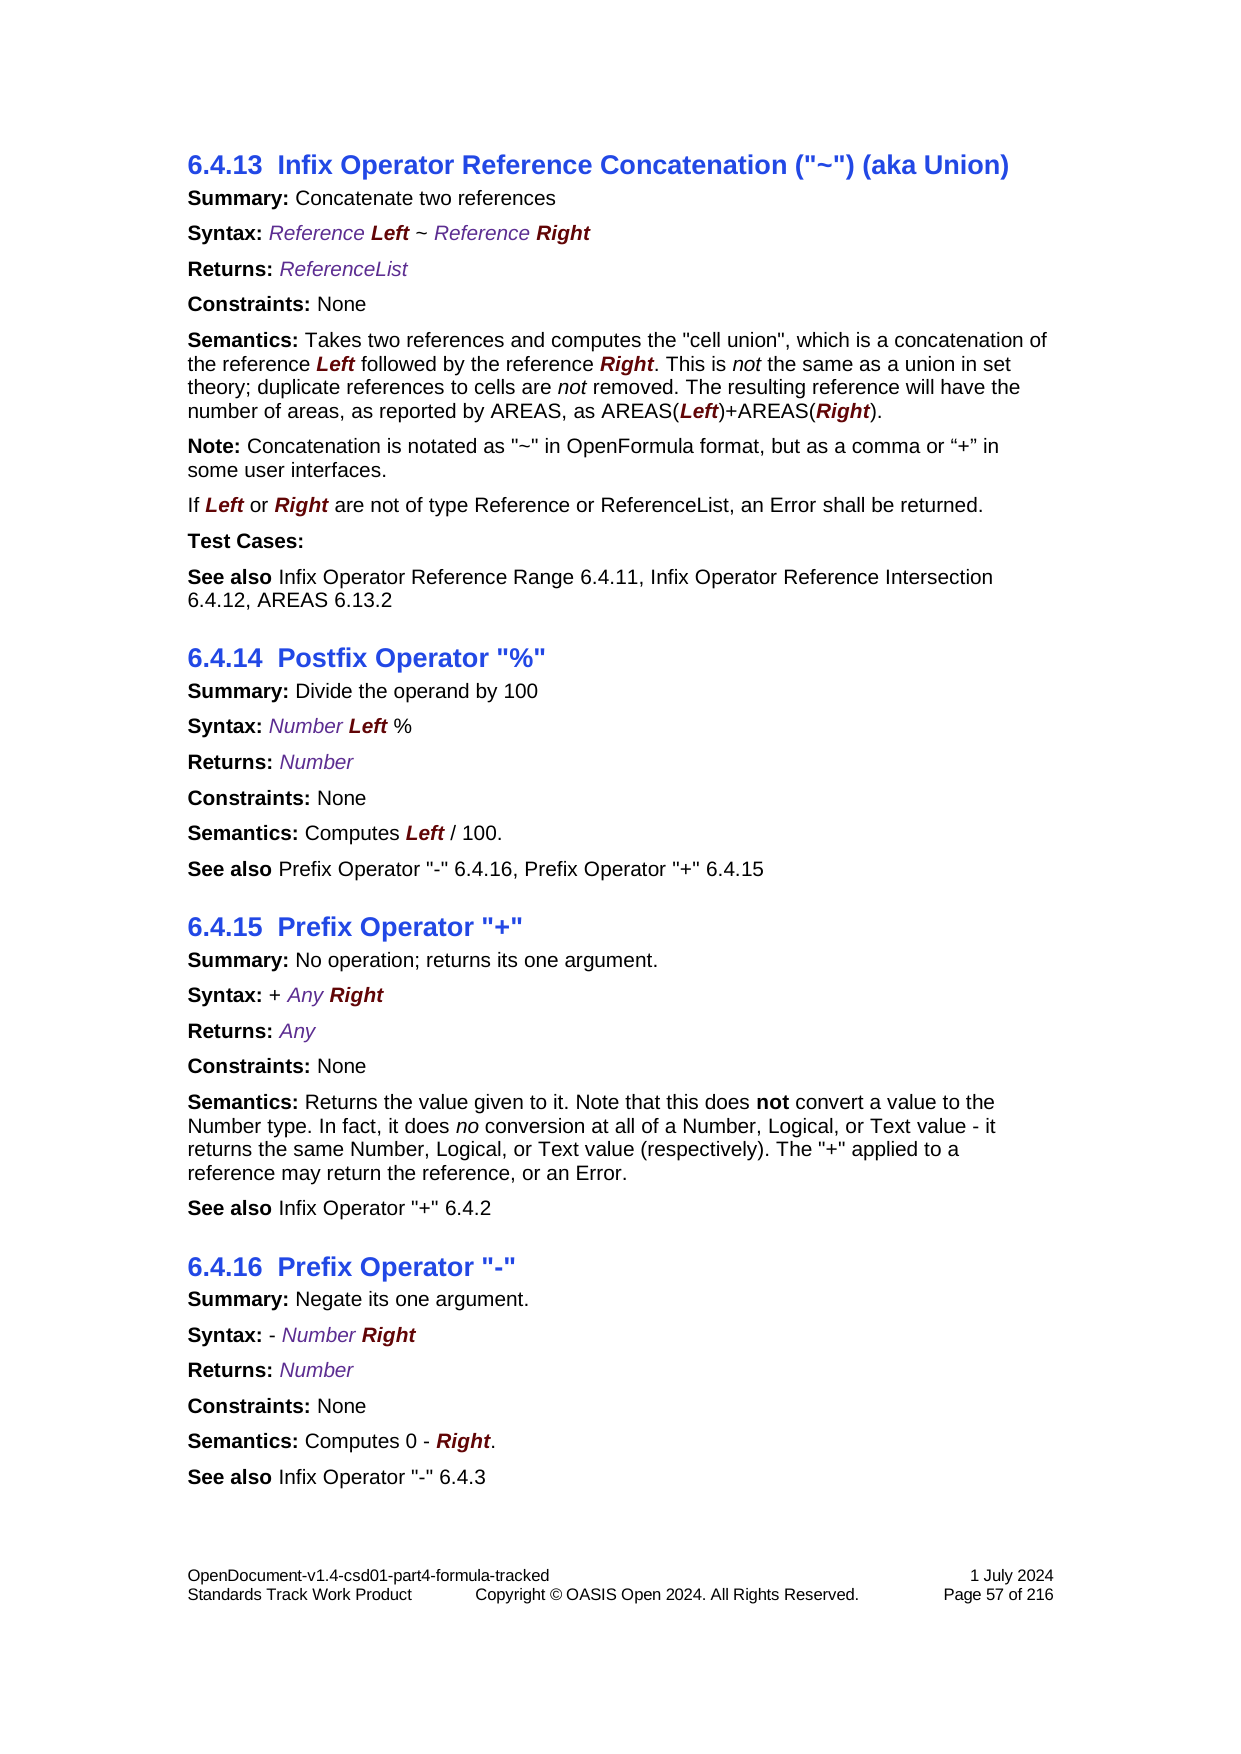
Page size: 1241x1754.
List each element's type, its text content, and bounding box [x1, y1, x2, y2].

text Returns: Any [187, 1019, 1053, 1043]
subtitle Prefix Operator "+" [187, 912, 1053, 942]
text Semantics: Takes two references and computes the "cell union", which is a concatenation of the reference Left followed by the reference Right. This is not the same as a union in set theory; duplicate references to cells are not removed. The resulting reference will have the number of areas, as reported by AREAS, as AREAS(Left)+AREAS(Right). [187, 328, 1053, 423]
text Summary: Negate its one argument. [187, 1287, 1053, 1311]
text Returns: ReferenceList [187, 257, 1053, 281]
text Constraints: None [187, 1055, 1053, 1078]
text Summary: Divide the operand by 100 [187, 679, 1053, 703]
subtitle Postfix Operator "%" [187, 643, 1053, 673]
text Syntax: Number Left % [187, 715, 1053, 738]
text If Left or Right are not of type Reference or ReferenceList, an Error shall be returned. [187, 494, 1053, 517]
text See also Infix Operator "+" 6.4.2 [187, 1197, 1053, 1220]
text Test Cases: [187, 529, 1053, 553]
text See also Infix Operator Reference Range 6.4.11, Infix Operator Reference Intersection 6.4.12, AREAS 6.13.2 [187, 565, 1053, 612]
text Constraints: None [187, 293, 1053, 316]
text Constraints: None [187, 1394, 1053, 1418]
text Semantics: Returns the value given to it. Note that this does not convert a value to the Number type. In fact, it does no conversion at all of a Number, Logical, or Text value - it returns the same Number, Logical, or Text value (respectively). The "+" applied to a reference may return the reference, or an Error. [187, 1091, 1053, 1185]
text Summary: No operation; returns its one argument. [187, 948, 1053, 972]
text Note: Concatenation is notated as "~" in OpenFormula format, but as a comma or “+” in some user interfaces. [187, 435, 1053, 482]
text See also Infix Operator "-" 6.4.3 [187, 1466, 1053, 1489]
text Syntax: Reference Left ~ Reference Right [187, 222, 1053, 245]
text Semantics: Computes 0 - Right. [187, 1430, 1053, 1453]
text See also Prefix Operator "-" 6.4.16, Prefix Operator "+" 6.4.15 [187, 857, 1053, 881]
subtitle Prefix Operator "-" [187, 1251, 1053, 1281]
text Returns: Number [187, 751, 1053, 774]
text Returns: Number [187, 1359, 1053, 1382]
text Syntax: + Any Right [187, 984, 1053, 1007]
text Semantics: Computes Left / 100. [187, 822, 1053, 845]
text Summary: Concatenate two references [187, 186, 1053, 209]
text Constraints: None [187, 786, 1053, 810]
subtitle Infix Operator Reference Concatenation ("~") (aka Union) [187, 150, 1053, 180]
text Syntax: - Number Right [187, 1323, 1053, 1347]
